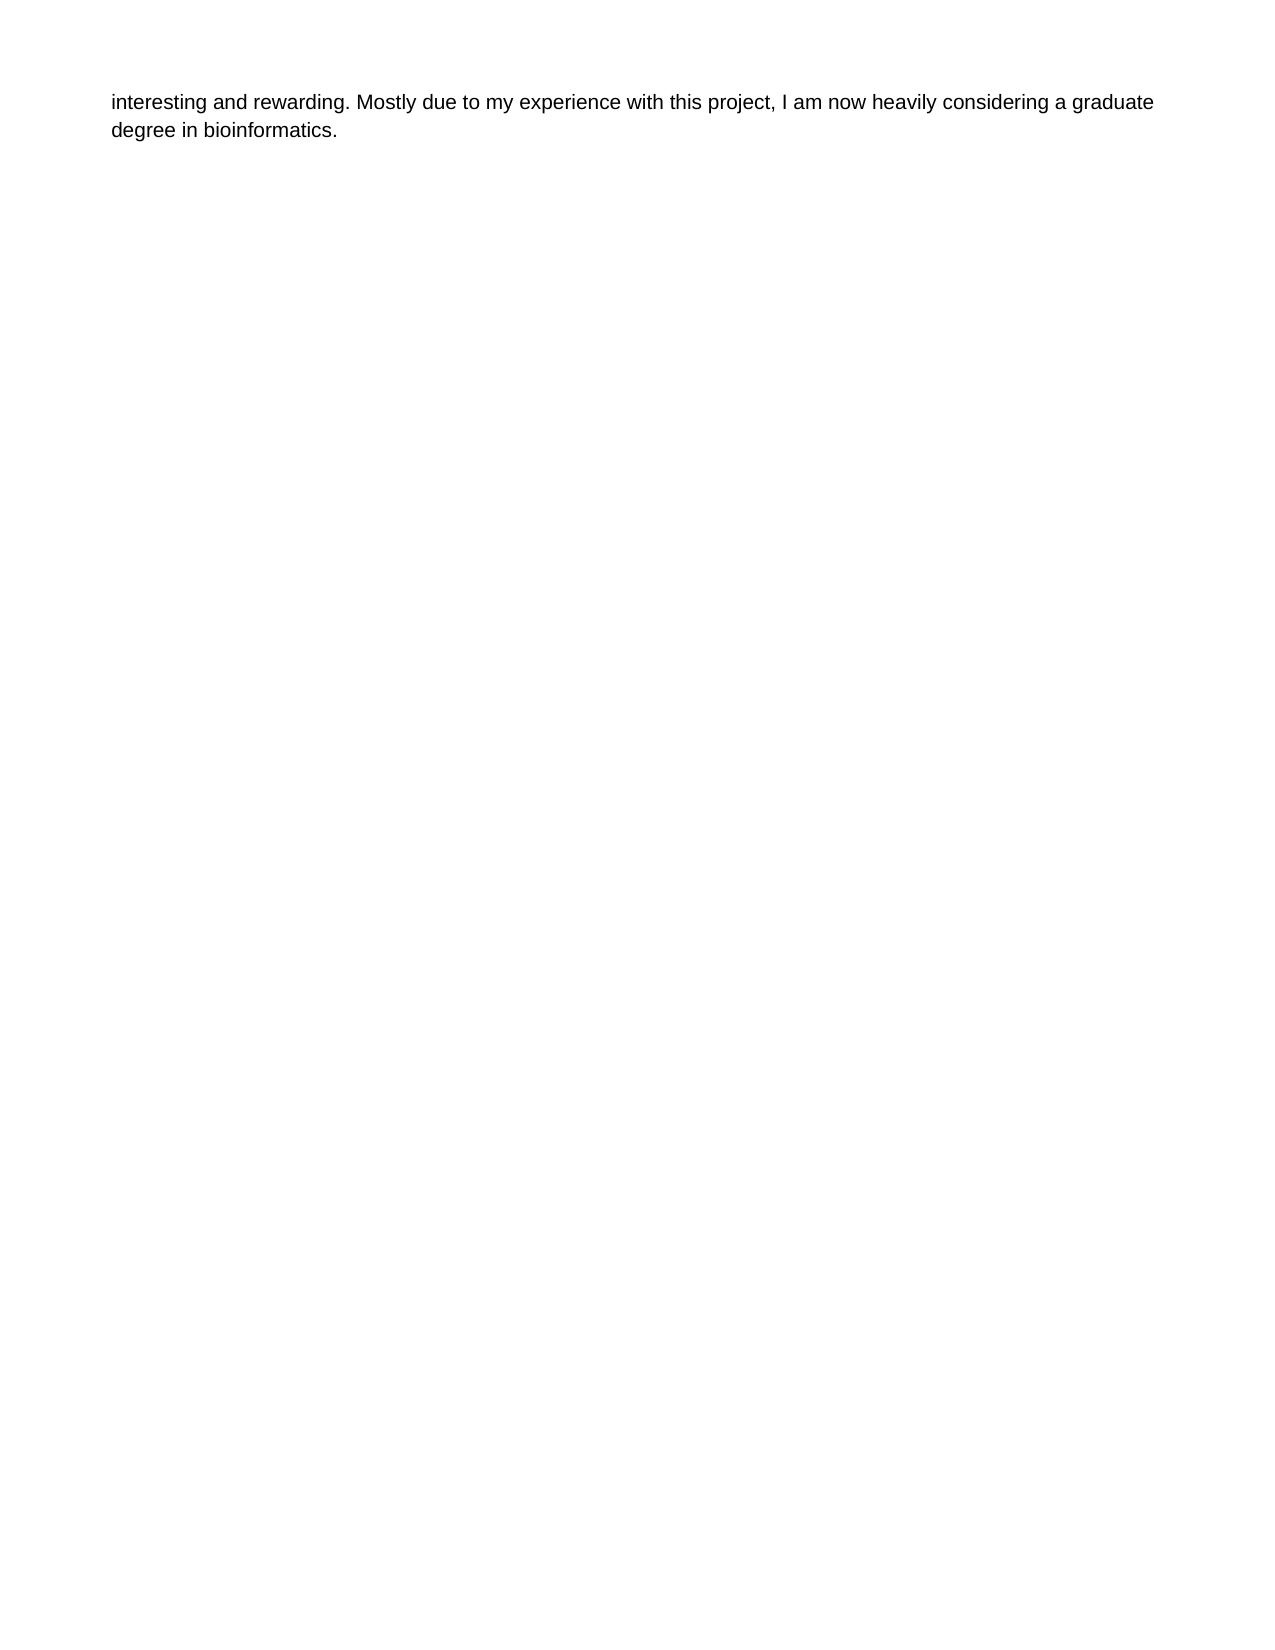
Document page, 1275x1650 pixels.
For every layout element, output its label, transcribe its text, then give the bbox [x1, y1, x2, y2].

text interesting and rewarding. Mostly due to my experience with this project, I am now heavily considering a graduate degree in bioinformatics. [111, 90, 1164, 141]
